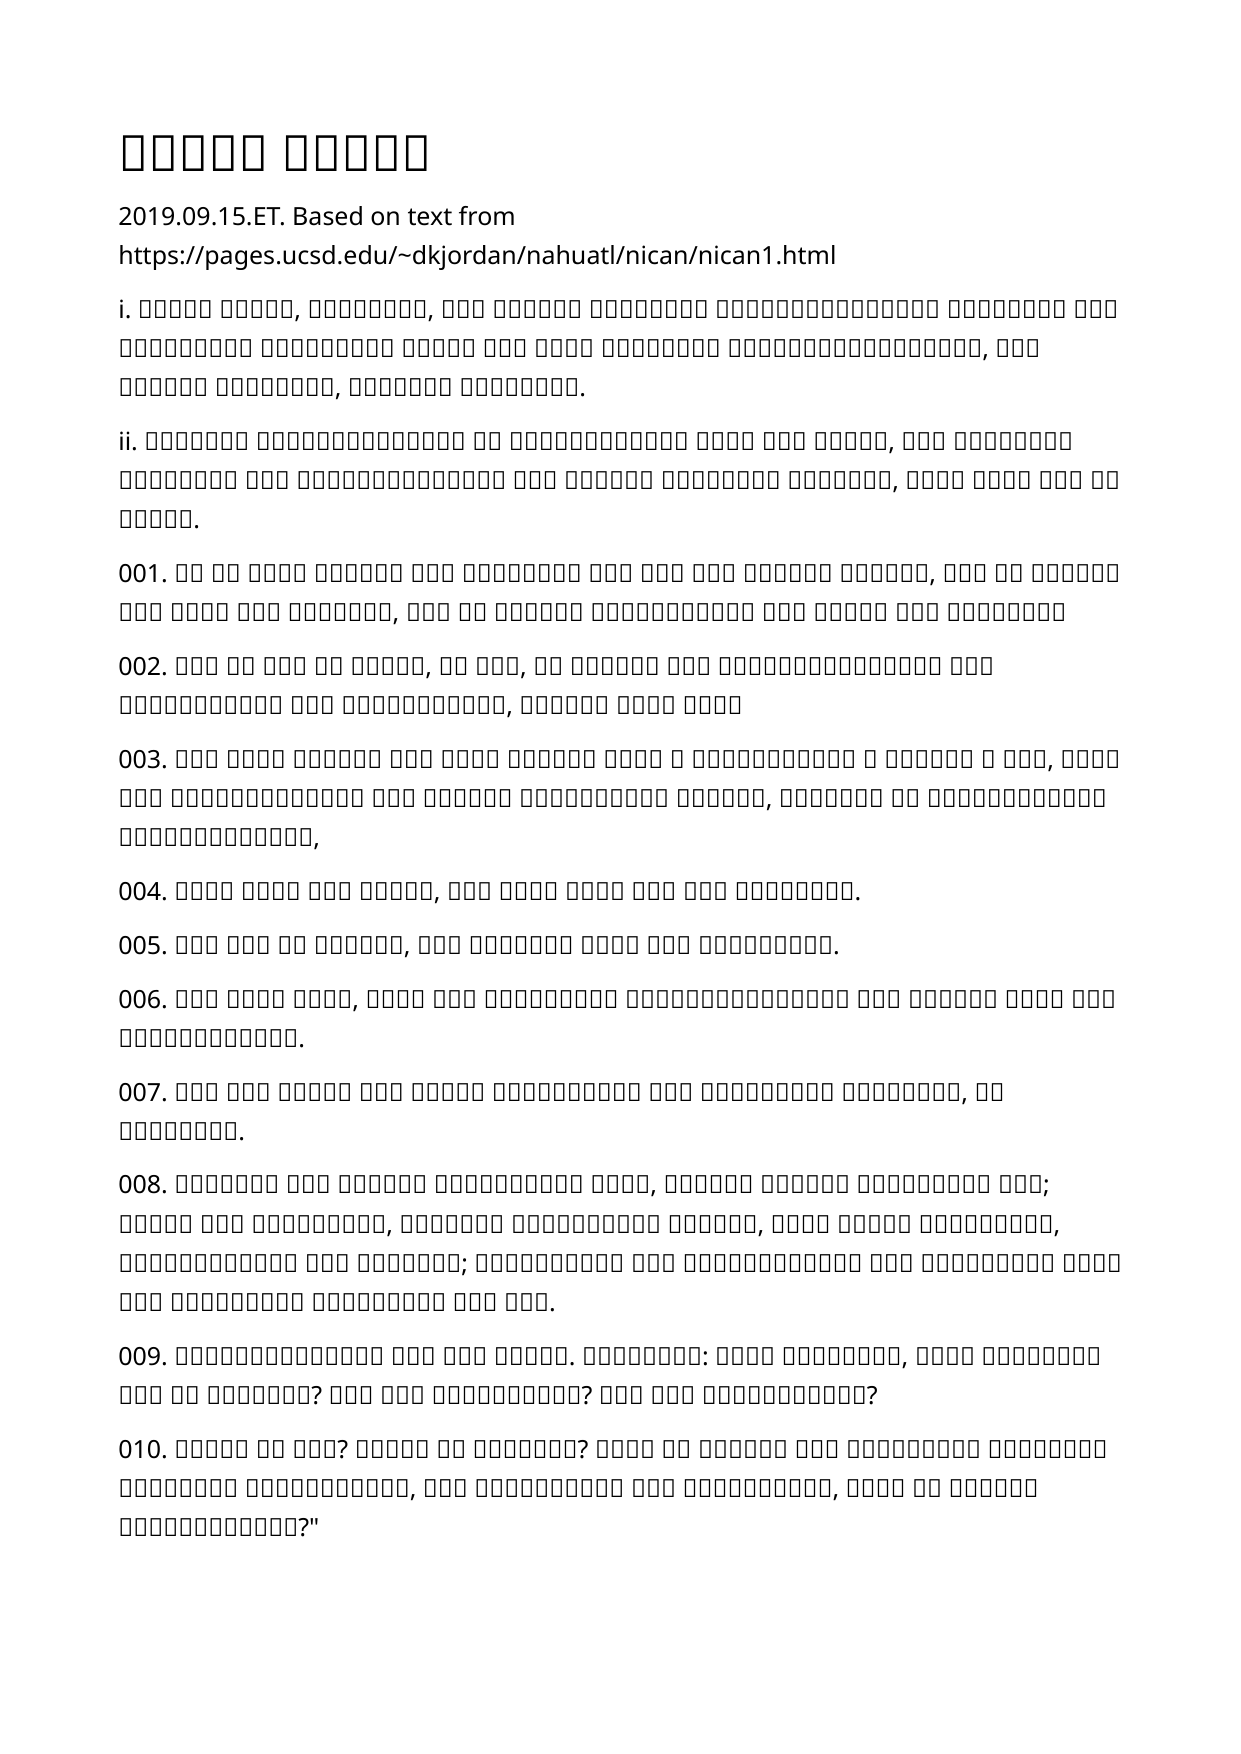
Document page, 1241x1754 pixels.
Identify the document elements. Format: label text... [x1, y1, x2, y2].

text 002.     ,  ,        ,    [118, 649, 1122, 722]
text 001.           ,       ,         [118, 556, 1122, 629]
text ii.       ,         ,     . [118, 424, 1122, 536]
text 009.    . :  ,     ?   ?   ? [118, 1338, 1122, 1412]
text 007.         ,  . [118, 1074, 1122, 1147]
subtitle   [118, 118, 1122, 186]
text 005.    ,     . [118, 927, 1122, 962]
text 006.   ,         . [118, 981, 1122, 1054]
text 2019.09.15.ET. Based on text from https://pages.ucsd.edu/~dkjordan/nahuatl/nican/nican1.html [118, 199, 1122, 272]
text 008.     ,    ;   ,   ,   ,   ;           . [118, 1167, 1122, 1319]
text 010.   ?   ?        ,    ,    ?" [118, 1431, 1122, 1544]
text i.  , ,             ,   ,  . [118, 292, 1122, 404]
text 004.    ,      . [118, 874, 1122, 908]
text 003.             ,       ,    , [118, 742, 1122, 854]
